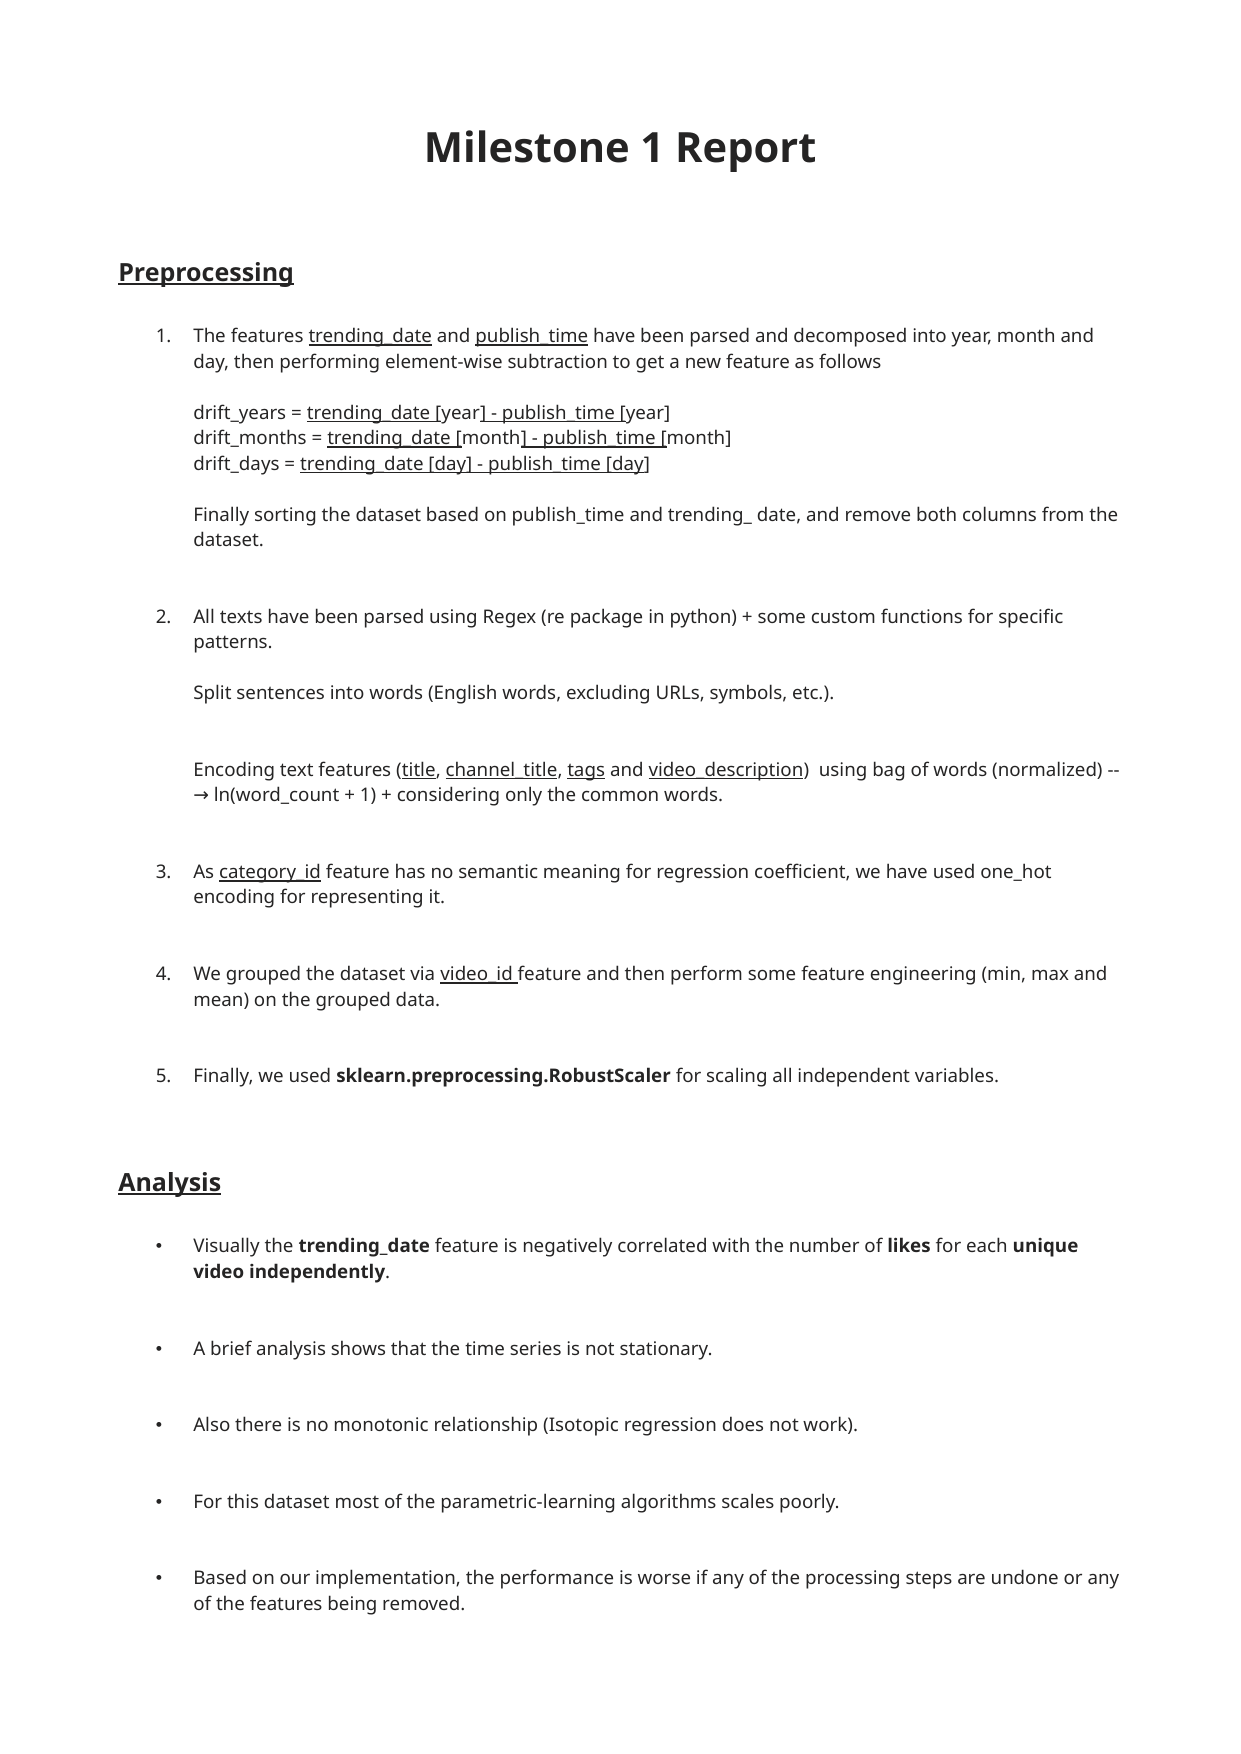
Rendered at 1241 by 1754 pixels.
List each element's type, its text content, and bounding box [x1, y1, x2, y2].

list Finally, we used sklearn.preprocessing.RobustScaler for scaling all independent variables. [156, 1062, 1122, 1164]
text Analysis [118, 1164, 1122, 1199]
list We grouped the dataset via video_id feature and then perform some feature engineering (min, max and mean) on the grouped data. [156, 960, 1122, 1062]
list For this dataset most of the parametric-learning algorithms scales poorly. [156, 1488, 1122, 1564]
list As category_id feature has no semantic meaning for regression coefficient, we have used one_hot encoding for representing it. [156, 858, 1122, 960]
text Preprocessing [118, 254, 1122, 288]
list The features trending_date and publish_time have been parsed and decomposed into year, month and day, then performing element-wise subtraction to get a new feature as follows drift_years = trending_date [year] - publish_time [year] drift_months = trending_date [month] - publish_time [month] drift_days = trending_date [day] - publish_time [day] Finally sorting the dataset based on publish_time and trending_ date, and remove both columns from the dataset. [156, 322, 1122, 603]
text Milestone 1 Report [118, 118, 1122, 175]
list A brief analysis shows that the time series is not stationary. [156, 1335, 1122, 1411]
list Encoding text features (title, channel_title, tags and video_description) using bag of words (normalized) --→ ln(word_count + 1) + considering only the common words. [156, 756, 1122, 858]
list Also there is no monotonic relationship (Isotopic regression does not work). [156, 1411, 1122, 1488]
list Visually the trending_date feature is negatively correlated with the number of likes for each unique video independently. [156, 1233, 1122, 1335]
list Based on our implementation, the performance is worse if any of the processing steps are undone or any of the features being removed. [156, 1564, 1122, 1616]
list All texts have been parsed using Regex (re package in python) + some custom functions for specific patterns. Split sentences into words (English words, excluding URLs, symbols, etc.). [156, 603, 1122, 756]
